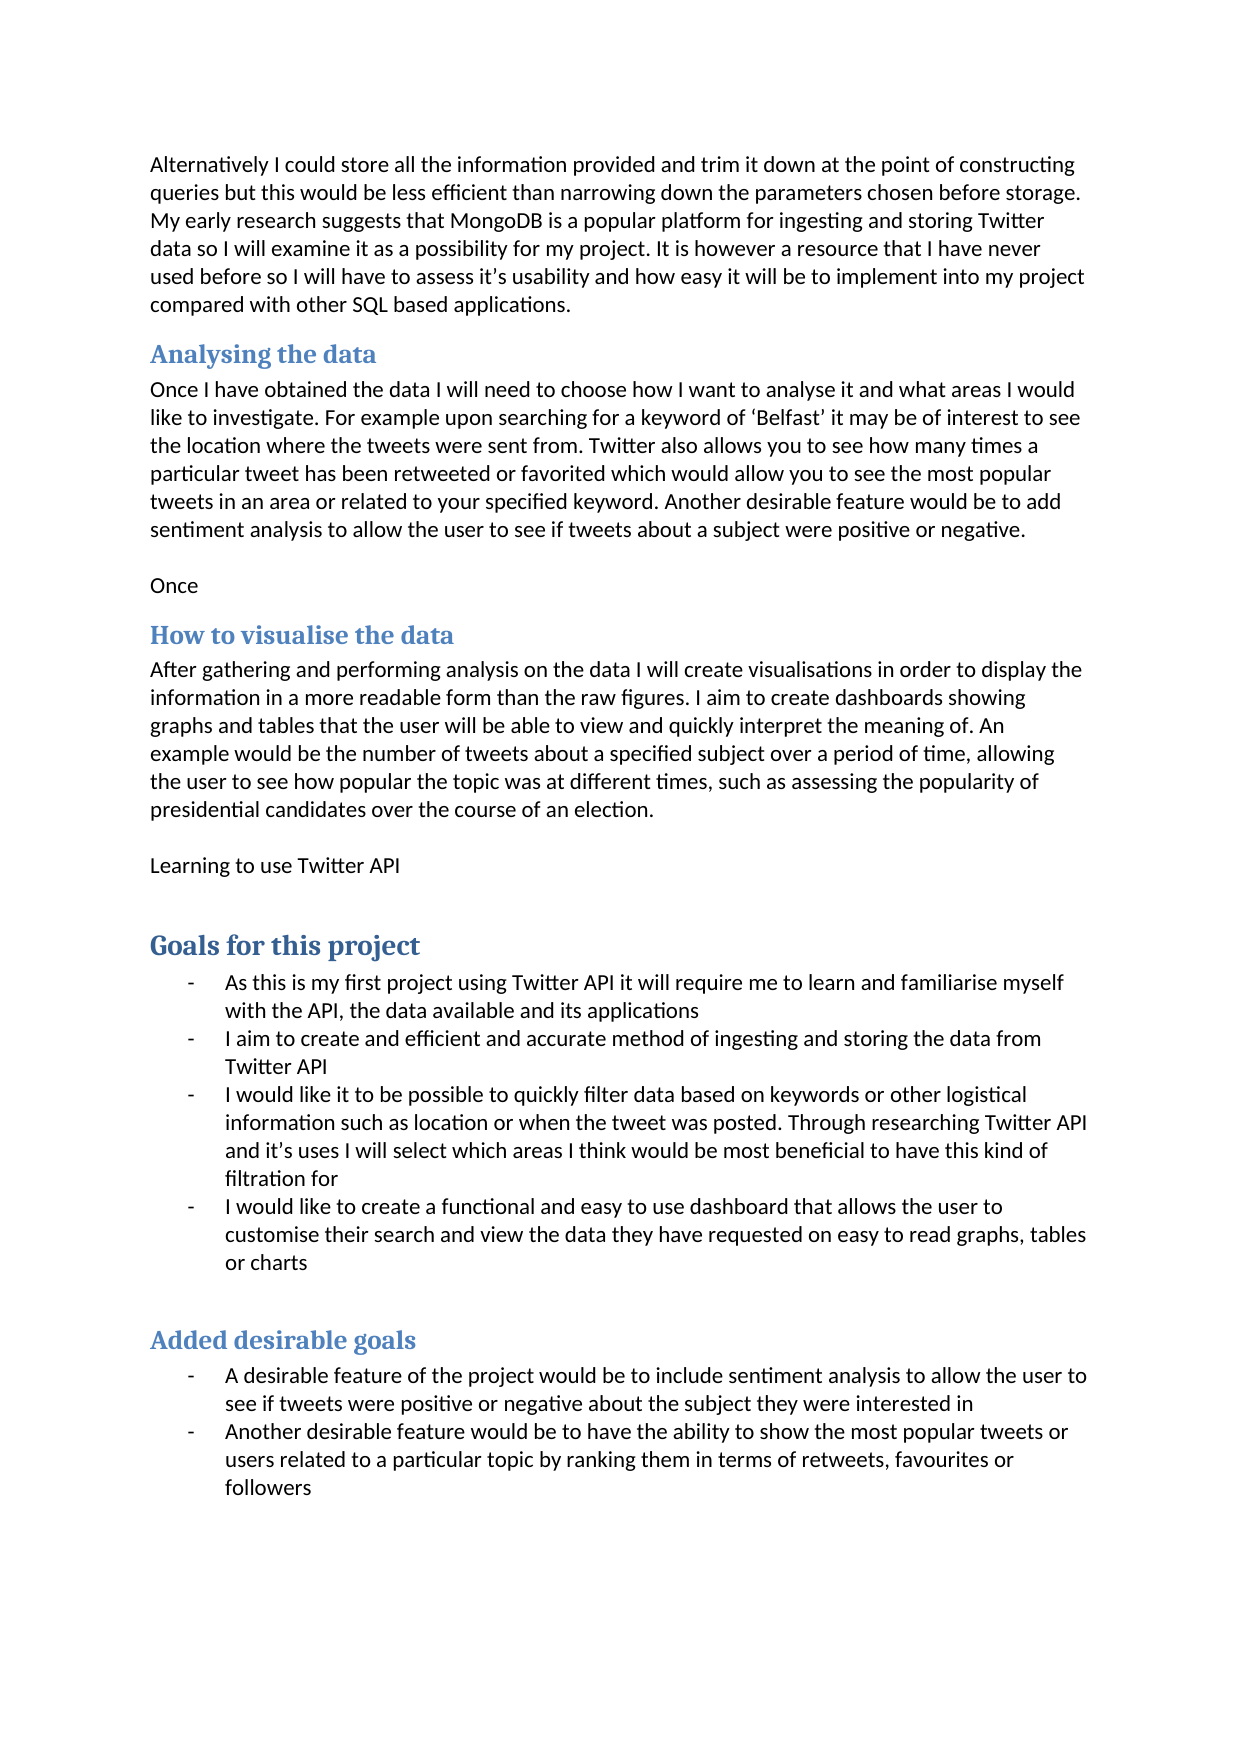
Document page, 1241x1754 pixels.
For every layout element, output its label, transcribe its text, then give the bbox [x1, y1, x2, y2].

subtitle How to visualise the data [150, 620, 1090, 651]
list I would like it to be possible to quickly filter data based on keywords or other logistical information such as location or when the tweet was posted. Through researching Twitter API and it’s uses I will select which areas I think would be most beneficial to have this kind of filtration for [187, 1080, 1090, 1192]
text After gathering and performing analysis on the data I will create visualisations in order to display the information in a more readable form than the raw figures. I aim to create dashboards showing graphs and tables that the user will be able to view and quickly interpret the meaning of. An example would be the number of tweets about a specified subject over a period of time, allowing the user to see how popular the topic was at different times, such as assessing the popularity of presidential candidates over the course of an election. [150, 655, 1090, 823]
list A desirable feature of the project would be to include sentiment analysis to allow the user to see if tweets were positive or negative about the subject they were interested in [187, 1361, 1090, 1417]
list I aim to create and efficient and accurate method of ingesting and storing the data from Twitter API [187, 1024, 1090, 1080]
list I would like to create a functional and easy to use dashboard that allows the user to customise their search and view the data they have requested on easy to read graphs, tables or charts [187, 1192, 1090, 1276]
subtitle Goals for this project [150, 929, 1090, 963]
text Alternatively I could store all the information provided and trim it down at the point of constructing queries but this would be less efficient than narrowing down the parameters chosen before storage. [150, 150, 1090, 206]
text Once I have obtained the data I will need to choose how I want to analyse it and what areas I would like to investigate. For example upon searching for a keyword of ‘Belfast’ it may be of interest to see the location where the tweets were sent from. Twitter also allows you to see how many times a particular tweet has been retweeted or favorited which would allow you to see the most popular tweets in an area or related to your specified keyword. Another desirable feature would be to add sentiment analysis to allow the user to see if tweets about a subject were positive or negative. [150, 375, 1090, 543]
list As this is my first project using Twitter API it will require me to learn and familiarise myself with the API, the data available and its applications [187, 968, 1090, 1024]
text Learning to use Twitter API [150, 852, 1090, 879]
list Another desirable feature would be to have the ability to show the most popular tweets or users related to a particular topic by ranking them in terms of retweets, favourites or followers [187, 1417, 1090, 1501]
text Once [150, 571, 1090, 599]
subtitle Analysing the data [150, 339, 1090, 370]
subtitle Added desirable goals [150, 1325, 1090, 1356]
text My early research suggests that MongoDB is a popular platform for ingesting and storing Twitter data so I will examine it as a possibility for my project. It is however a resource that I have never used before so I will have to assess it’s usability and how easy it will be to implement into my project compared with other SQL based applications. [150, 206, 1090, 318]
